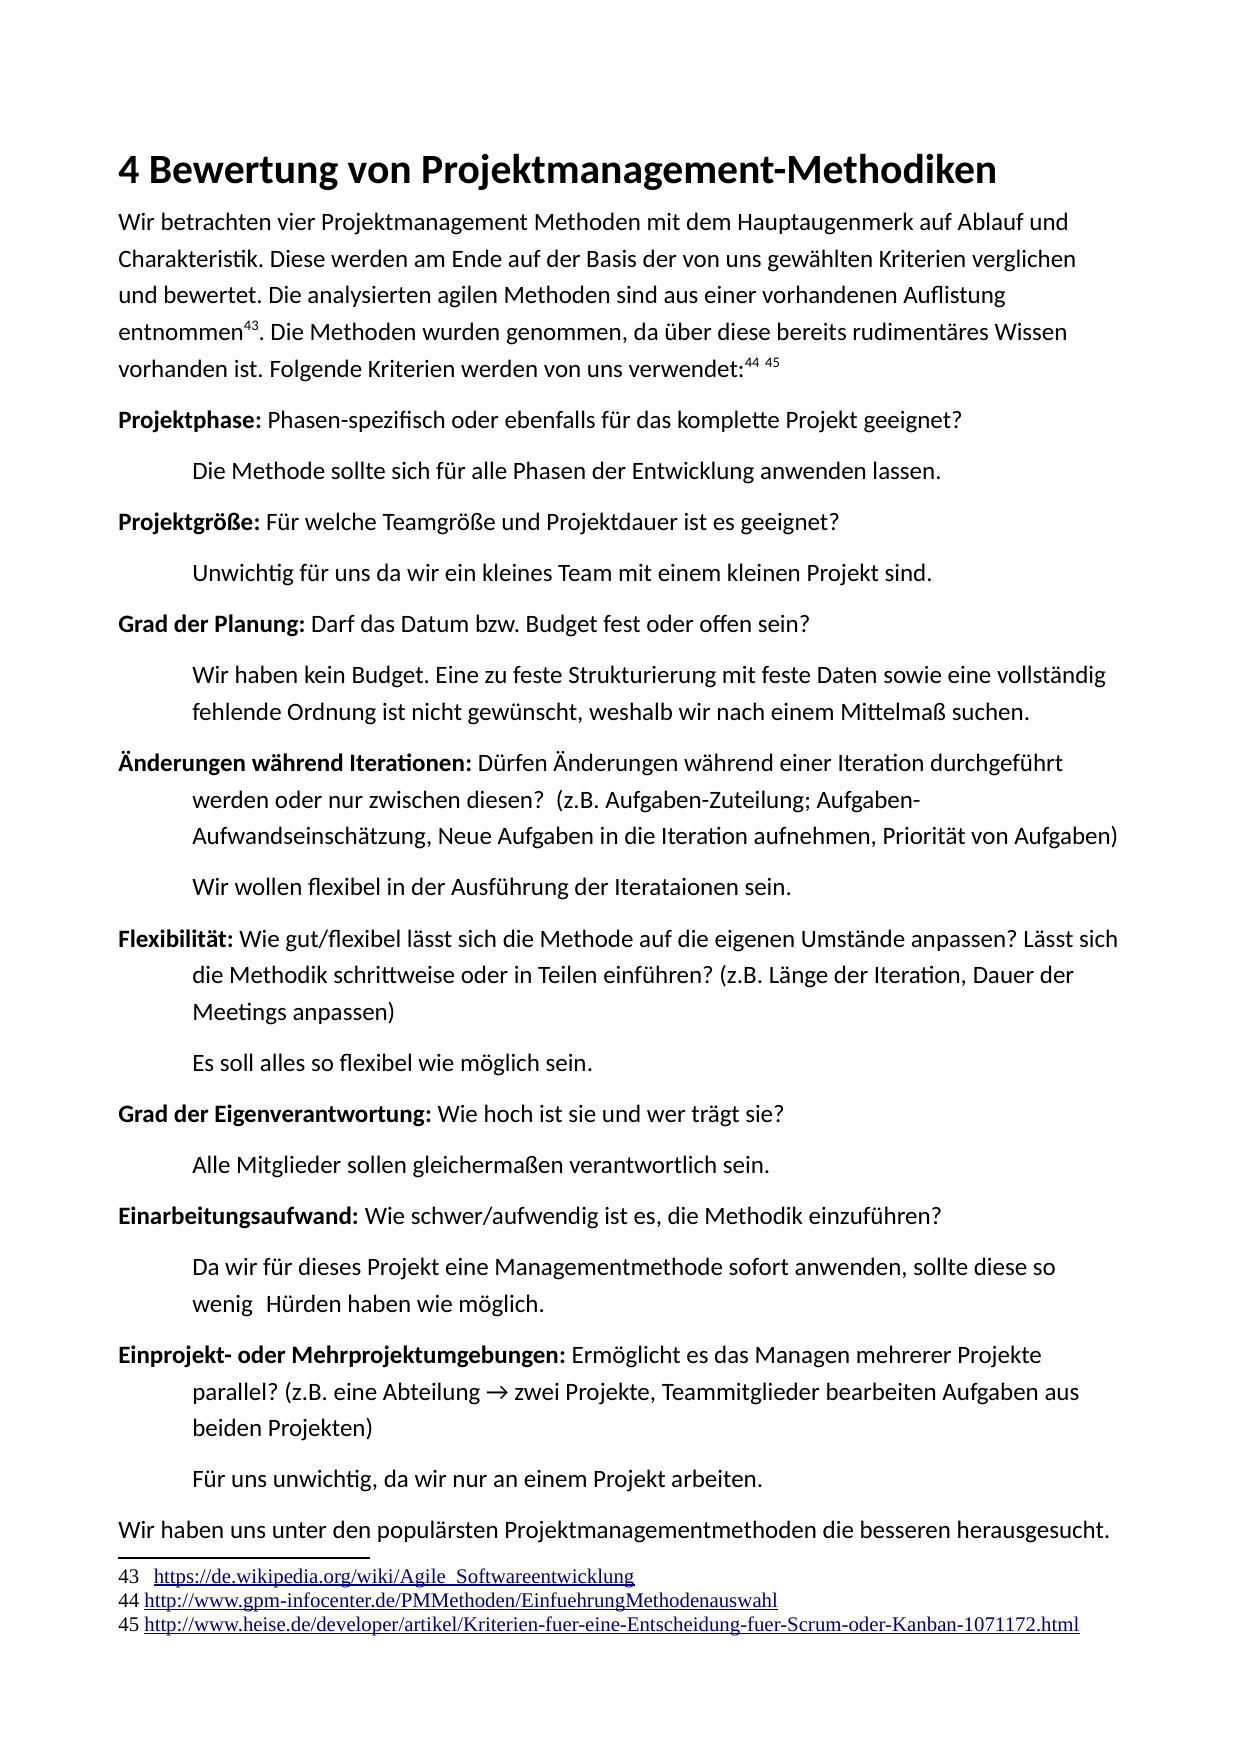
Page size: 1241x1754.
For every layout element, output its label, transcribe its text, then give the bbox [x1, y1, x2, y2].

text Wir haben uns unter den populärsten Projektmanagementmethoden die besseren herausgesucht. [118, 1515, 1122, 1545]
text Die Methode sollte sich für alle Phasen der Entwicklung anwenden lassen. [118, 455, 1122, 486]
text Für uns unwichtig, da wir nur an einem Projekt arbeiten. [118, 1463, 1122, 1494]
text Grad der Eigenverantwortung: Wie hoch ist sie und wer trägt sie? [118, 1098, 1122, 1129]
text Wir haben kein Budget. Eine zu feste Strukturierung mit feste Daten sowie eine vollständig fehlende Ordnung ist nicht gewünscht, weshalb wir nach einem Mittelmaß suchen. [118, 659, 1122, 727]
text http://www.gpm-infocenter.de/PMMethoden/EinfuehrungMethodenauswahl [118, 1588, 1122, 1612]
text Projektphase: Phasen-spezifisch oder ebenfalls für das komplette Projekt geeignet? [118, 404, 1122, 434]
text http://www.heise.de/developer/artikel/Kriterien-fuer-eine-Entscheidung-fuer-Scrum-oder-Kanban-1071172.html [118, 1612, 1122, 1636]
text Wir betrachten vier Projektmanagement Methoden mit dem Hauptaugenmerk auf Ablauf und Charakteristik. Diese werden am Ende auf der Basis der von uns gewählten Kriterien verglichen und bewertet. Die analysierten agilen Methoden sind aus einer vorhandenen Auflistung entnommen. Die Methoden wurden genommen, da über diese bereits rudimentäres Wissen vorhanden ist. Folgende Kriterien werden von uns verwendet: [118, 206, 1122, 383]
text Wir wollen flexibel in der Ausführung der Iterataionen sein. [118, 872, 1122, 902]
text Einarbeitungsaufwand: Wie schwer/aufwendig ist es, die Methodik einzuführen? [118, 1200, 1122, 1231]
text Einprojekt- oder Mehrprojektumgebungen: Ermöglicht es das Managen mehrerer Projekte parallel? (z.B. eine Abteilung → zwei Projekte, Teammitglieder bearbeiten Aufgaben aus beiden Projekten) [118, 1339, 1122, 1443]
text Flexibilität: Wie gut/flexibel lässt sich die Methode auf die eigenen Umstände anpassen? Lässt sich die Methodik schrittweise oder in Teilen einführen? (z.B. Länge der Iteration, Dauer der Meetings anpassen) [118, 923, 1122, 1026]
text Da wir für dieses Projekt eine Managementmethode sofort anwenden, sollte diese so wenig Hürden haben wie möglich. [118, 1252, 1122, 1319]
subtitle 4 Bewertung von Projektmanagement-Methodiken [118, 143, 1122, 194]
text Projektgröße: Für welche Teamgröße und Projektdauer ist es geeignet? [118, 506, 1122, 537]
text Alle Mitglieder sollen gleichermaßen verantwortlich sein. [118, 1149, 1122, 1180]
text Unwichtig für uns da wir ein kleines Team mit einem kleinen Projekt sind. [118, 557, 1122, 588]
text Änderungen während Iterationen: Dürfen Änderungen während einer Iteration durchgeführt werden oder nur zwischen diesen? (z.B. Aufgaben-Zuteilung; Aufgaben- Aufwandseinschätzung, Neue Aufgaben in die Iteration aufnehmen, Priorität von Aufgaben) [118, 747, 1122, 851]
text Grad der Planung: Darf das Datum bzw. Budget fest oder offen sein? [118, 608, 1122, 639]
text https://de.wikipedia.org/wiki/Agile_Softwareentwicklung [118, 1564, 1122, 1588]
text Es soll alles so flexibel wie möglich sein. [118, 1047, 1122, 1077]
